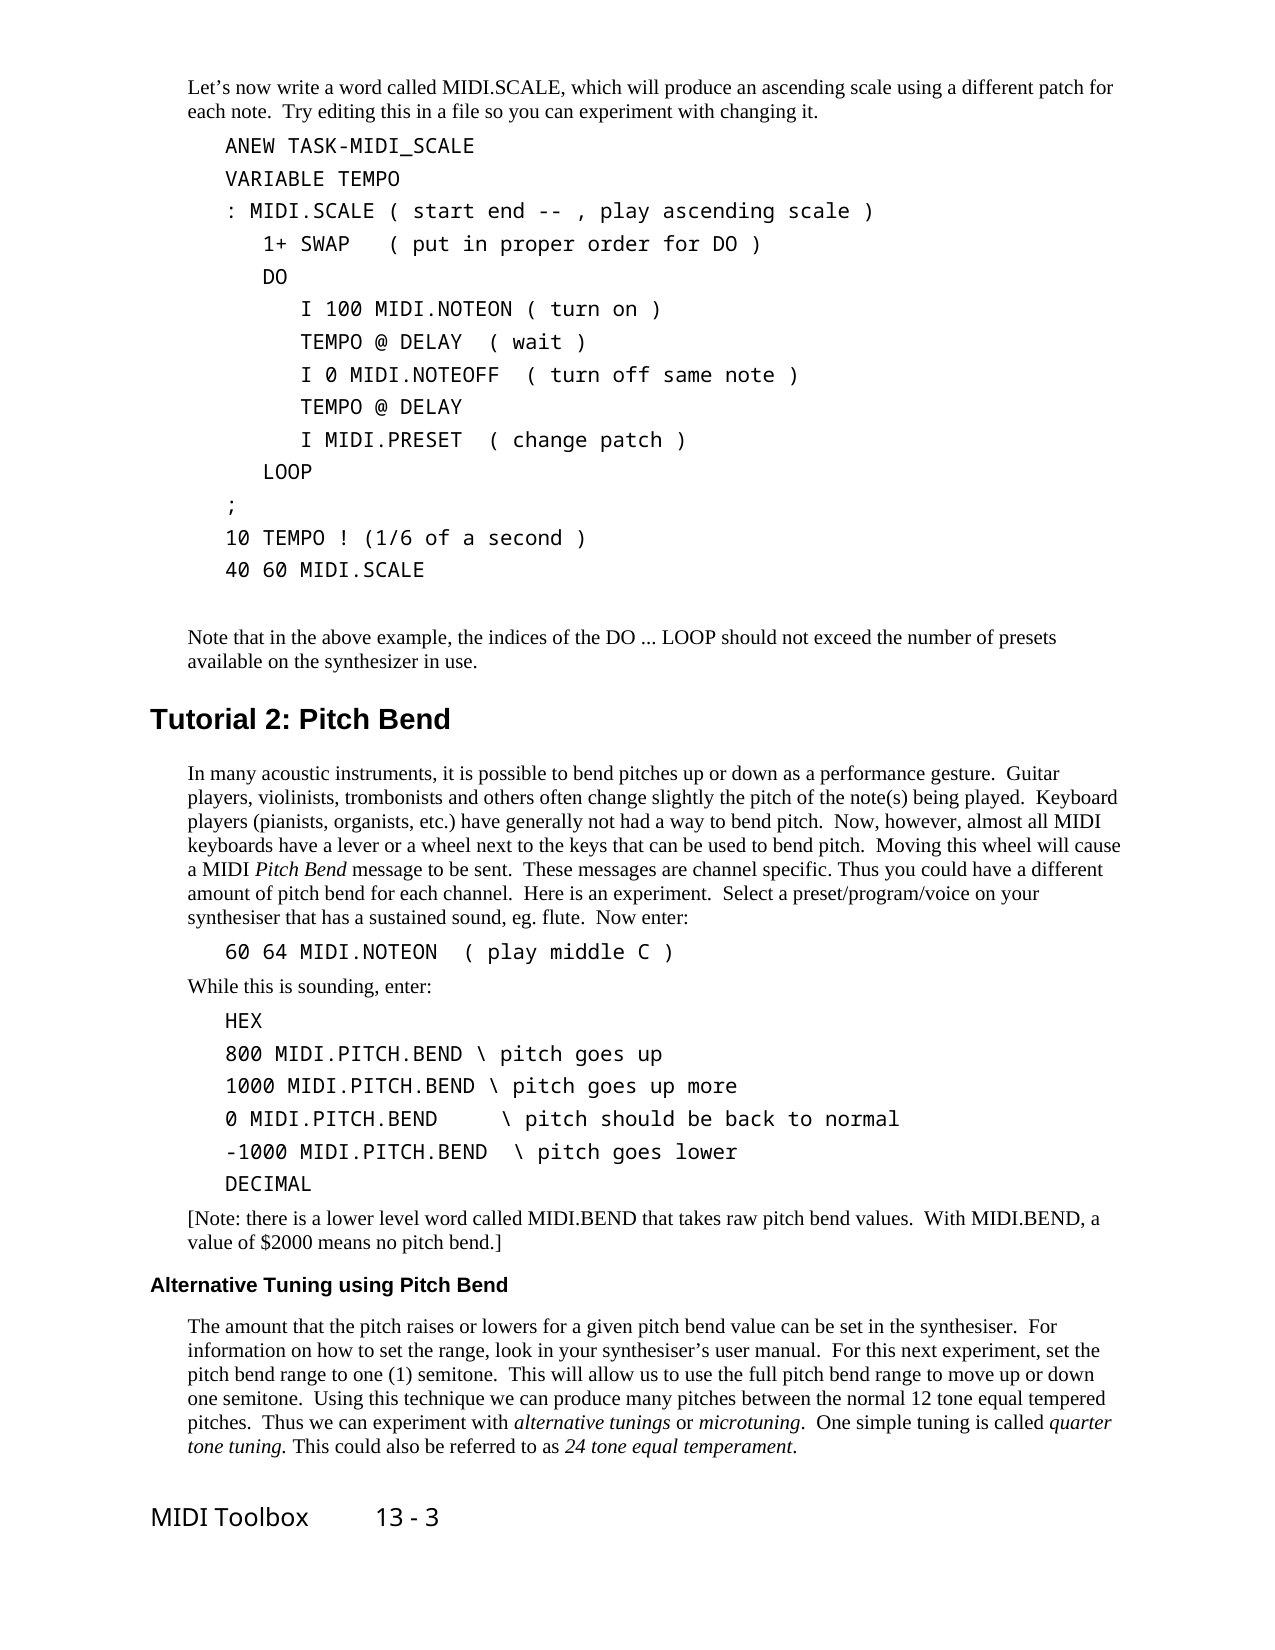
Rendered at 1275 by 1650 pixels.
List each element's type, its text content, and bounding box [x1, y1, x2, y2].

text The amount that the pitch raises or lowers for a given pitch bend value can be set in the synthesiser. For information on how to set the range, look in your synthesiser’s user manual. For this next experiment, set the pitch bend range to one (1) semitone. This will allow us to use the full pitch bend range to move up or down one semitone. Using this technique we can produce many pitches between the normal 12 tone equal tempered pitches. Thus we can experiment with alternative tunings or microtuning. One simple tuning is called quarter tone tuning. This could also be referred to as 24 tone equal temperament. [187, 1314, 1125, 1458]
subtitle Tutorial 2: Pitch Bend [150, 702, 1125, 736]
text I 0 MIDI.NOTEOFF ( turn off same note ) [225, 360, 1125, 388]
text 800 MIDI.PITCH.BEND \ pitch goes up [225, 1039, 1125, 1067]
text I MIDI.PRESET ( change patch ) [225, 425, 1125, 453]
text [Note: there is a lower level word called MIDI.BEND that takes raw pitch bend values. With MIDI.BEND, a value of $2000 means no pitch bend.] [187, 1206, 1125, 1254]
text 40 60 MIDI.SCALE [225, 555, 1125, 584]
text 0 MIDI.PITCH.BEND \ pitch should be back to normal [225, 1104, 1125, 1133]
text TEMPO @ DELAY [225, 392, 1125, 421]
text ; [225, 490, 1125, 518]
text HEX [225, 1006, 1125, 1035]
text 60 64 MIDI.NOTEON ( play middle C ) [225, 937, 1125, 966]
text 1000 MIDI.PITCH.BEND \ pitch goes up more [225, 1072, 1125, 1100]
text ANEW TASK-MIDI_SCALE [225, 131, 1125, 160]
text 10 TEMPO ! (1/6 of a second ) [225, 523, 1125, 551]
text Let’s now write a word called MIDI.SCALE, which will produce an ascending scale using a different patch for each note. Try editing this in a file so you can experiment with changing it. [187, 75, 1125, 123]
text 1+ SWAP ( put in proper order for DO ) [225, 229, 1125, 258]
text TEMPO @ DELAY ( wait ) [225, 327, 1125, 356]
text DECIMAL [225, 1169, 1125, 1198]
text In many acoustic instruments, it is possible to bend pitches up or down as a performance gesture. Guitar players, violinists, trombonists and others often change slightly the pitch of the note(s) being played. Keyboard players (pianists, organists, etc.) have generally not had a way to bend pitch. Now, however, almost all MIDI keyboards have a lever or a wheel next to the keys that can be used to bend pitch. Moving this wheel will cause a MIDI Pitch Bend message to be sent. These messages are channel specific. Thus you could have a different amount of pitch bend for each channel. Here is an experiment. Select a preset/program/voice on your synthesiser that has a sustained sound, eg. flute. Now enter: [187, 761, 1125, 929]
text : MIDI.SCALE ( start end -- , play ascending scale ) [225, 197, 1125, 225]
text VARIABLE TEMPO [225, 164, 1125, 192]
subtitle Alternative Tuning using Pitch Bend [150, 1273, 1125, 1297]
text DO [225, 262, 1125, 290]
text Note that in the above example, the indices of the DO ... LOOP should not exceed the number of presets available on the synthesizer in use. [187, 625, 1125, 673]
text I 100 MIDI.NOTEON ( turn on ) [225, 294, 1125, 323]
text While this is sounding, enter: [187, 974, 1125, 998]
text LOOP [225, 457, 1125, 486]
text -1000 MIDI.PITCH.BEND \ pitch goes lower [225, 1137, 1125, 1165]
